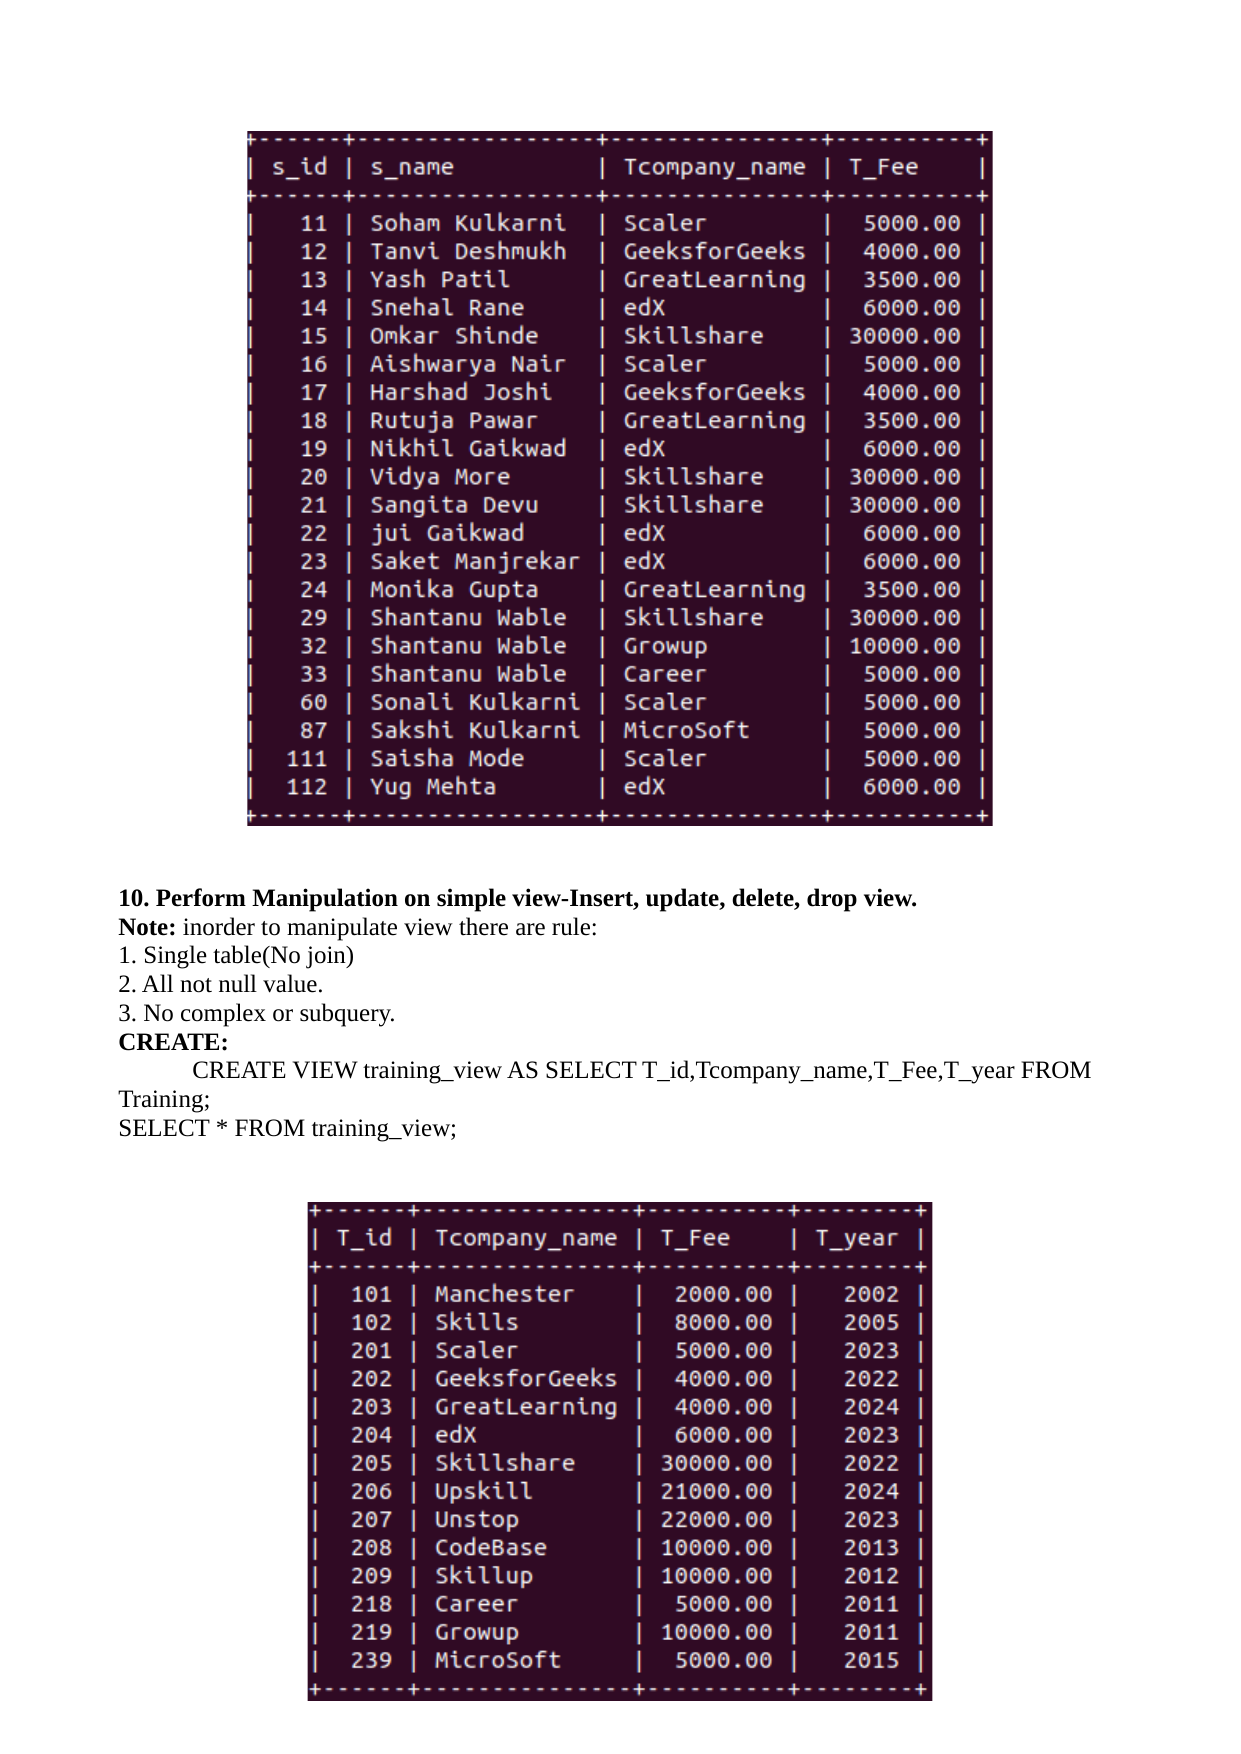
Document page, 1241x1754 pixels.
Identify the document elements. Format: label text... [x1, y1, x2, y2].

text CREATE: [118, 1027, 1122, 1055]
text 1. Single table(No join) [118, 940, 1122, 969]
text SELECT * FROM training_view; [118, 1113, 1122, 1142]
picture [307, 1202, 933, 1701]
text 3. No complex or subquery. [118, 998, 1122, 1027]
picture [247, 131, 993, 826]
text 2. All not null value. [118, 969, 1122, 998]
text 10. Perform Manipulation on simple view-Insert, update, delete, drop view. [118, 883, 1122, 912]
text CREATE VIEW training_view AS SELECT T_id,Tcompany_name,T_Fee,T_year FROM Training; [118, 1055, 1122, 1113]
text Note: inorder to manipulate view there are rule: [118, 912, 1122, 940]
